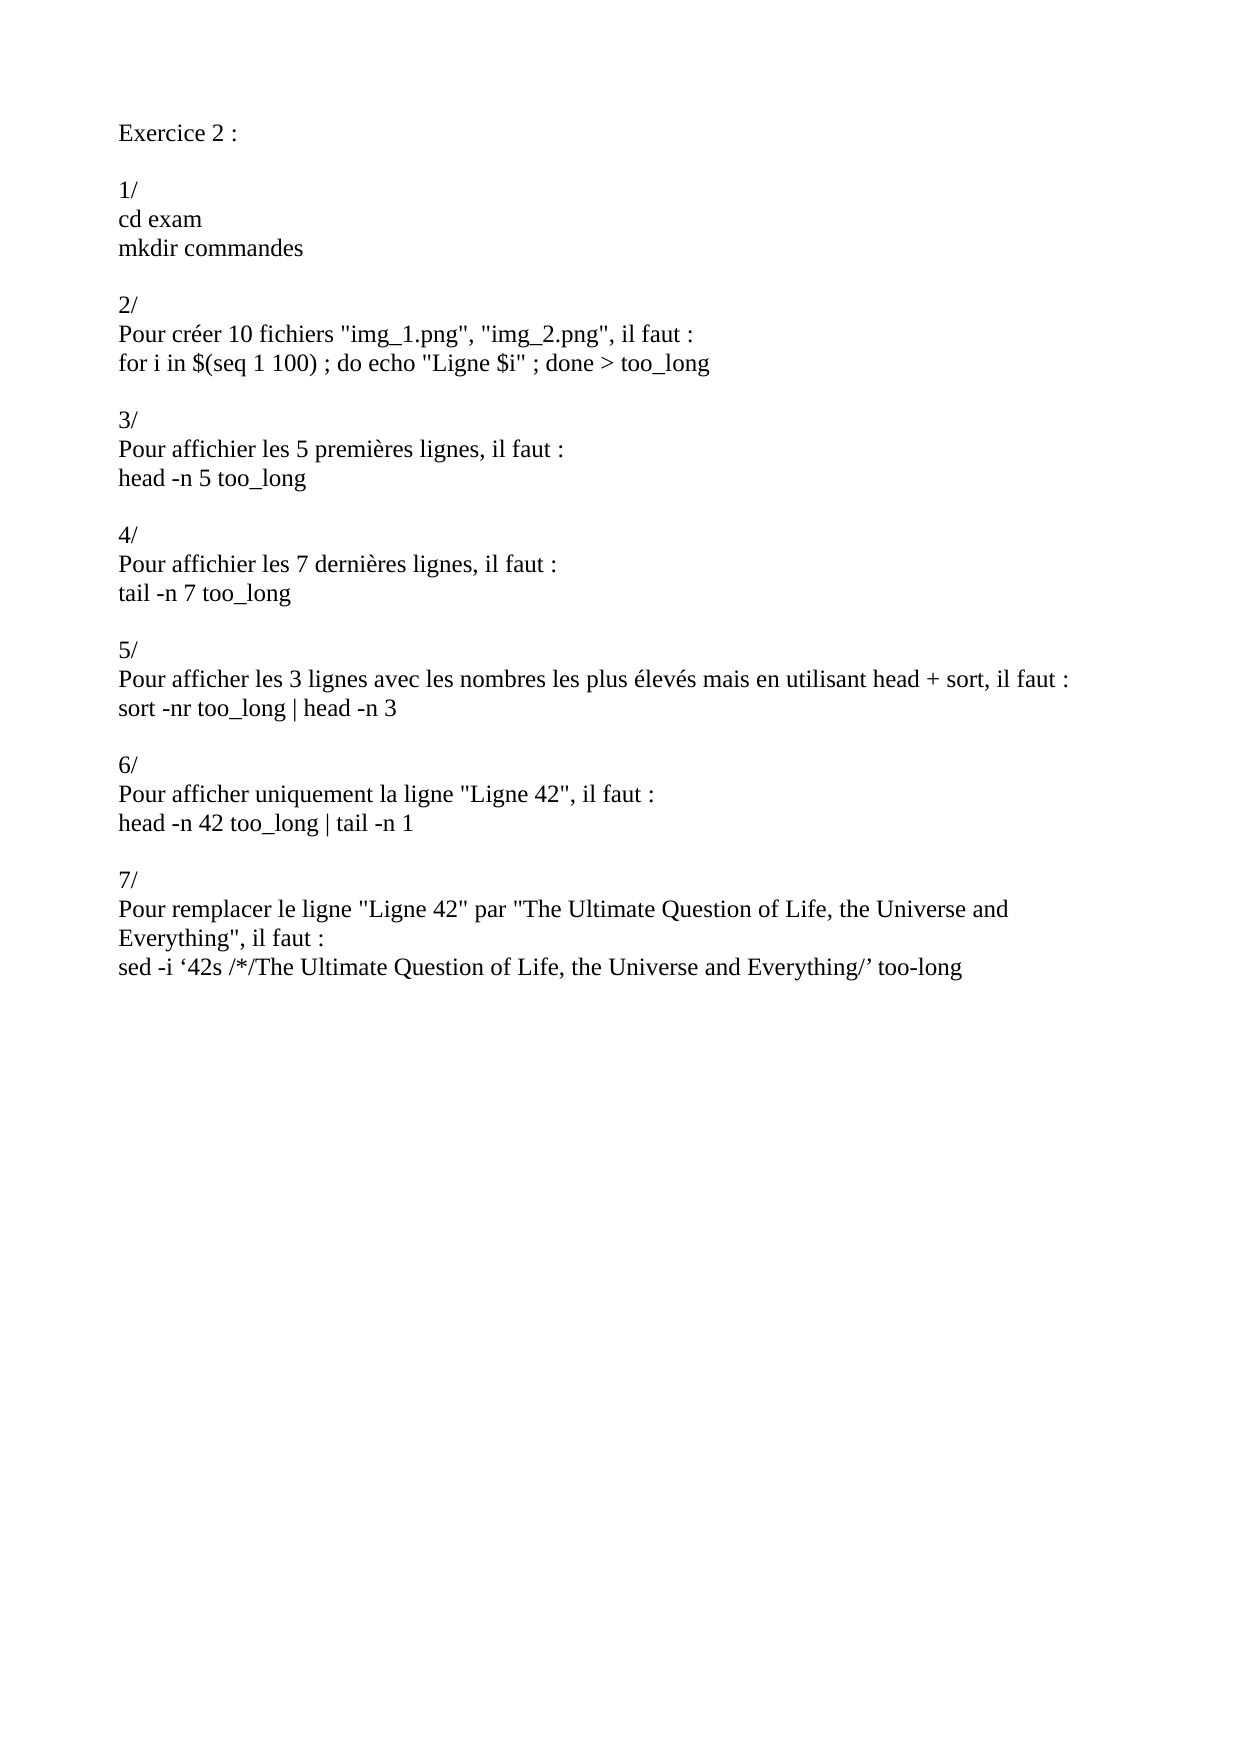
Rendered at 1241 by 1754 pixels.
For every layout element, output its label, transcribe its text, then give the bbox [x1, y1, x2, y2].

text cd exam [118, 204, 1122, 233]
text Pour afficher les 3 lignes avec les nombres les plus élevés mais en utilisant head + sort, il faut : [118, 664, 1122, 693]
text 1/ [118, 176, 1122, 204]
text for i in $(seq 1 100) ; do echo "Ligne $i" ; done > too_long [118, 348, 1122, 377]
text mkdir commandes [118, 233, 1122, 262]
text sort -nr too_long | head -n 3 [118, 693, 1122, 722]
text 7/ [118, 866, 1122, 894]
text tail -n 7 too_long [118, 578, 1122, 607]
text sed -i ‘42s /*/The Ultimate Question of Life, the Universe and Everything/’ too-long [118, 952, 1122, 981]
text 6/ [118, 751, 1122, 779]
text Pour afficher uniquement la ligne "Ligne 42", il faut : [118, 779, 1122, 808]
text 3/ [118, 406, 1122, 434]
text 5/ [118, 636, 1122, 664]
text 4/ [118, 521, 1122, 549]
text Pour affichier les 7 dernières lignes, il faut : [118, 549, 1122, 578]
text head -n 5 too_long [118, 463, 1122, 492]
text head -n 42 too_long | tail -n 1 [118, 808, 1122, 837]
text Pour remplacer le ligne "Ligne 42" par "The Ultimate Question of Life, the Universe and Everything", il faut : [118, 894, 1122, 952]
text 2/ [118, 291, 1122, 319]
text Pour affichier les 5 premières lignes, il faut : [118, 434, 1122, 463]
text Pour créer 10 fichiers "img_1.png", "img_2.png", il faut : [118, 319, 1122, 348]
text Exercice 2 : [118, 118, 1122, 147]
